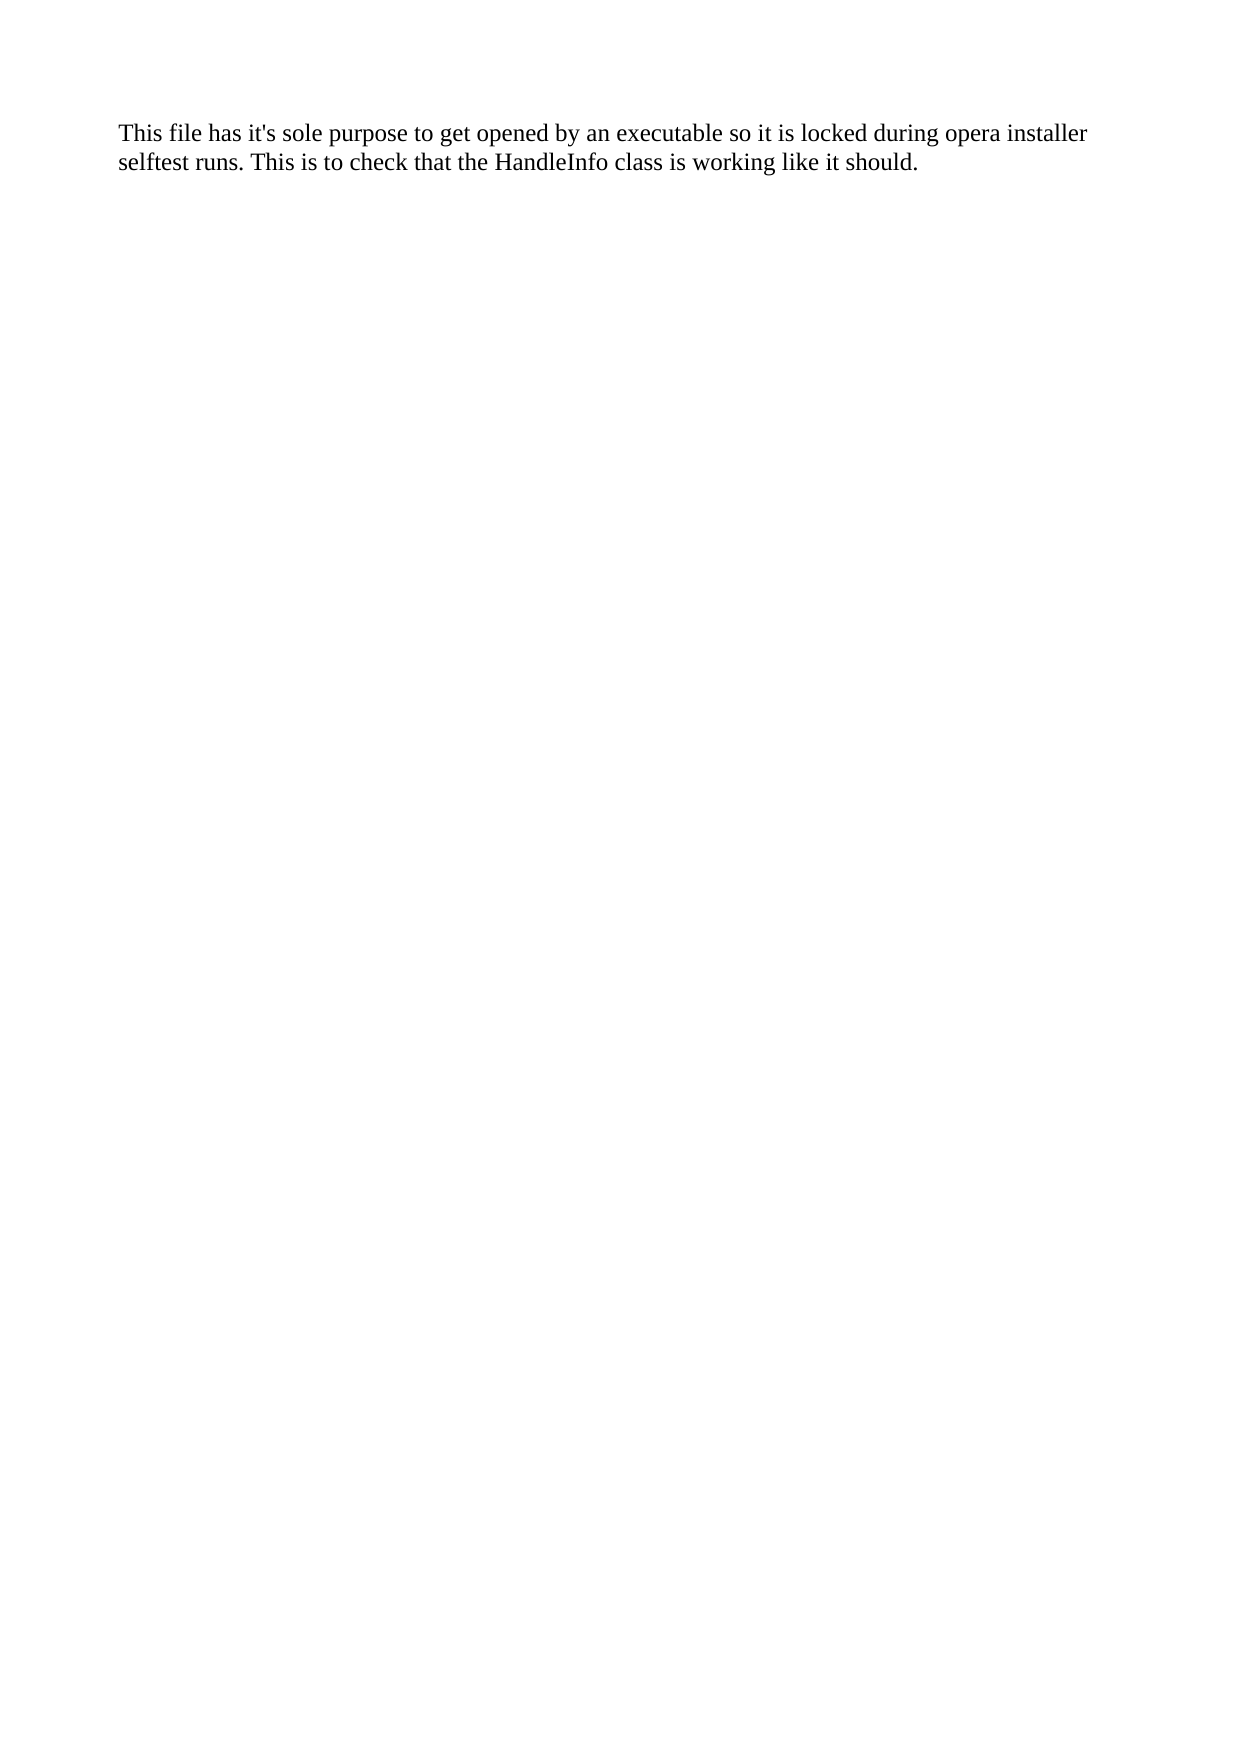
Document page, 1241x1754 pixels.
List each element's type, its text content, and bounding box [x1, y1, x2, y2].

text This file has it's sole purpose to get opened by an executable so it is locked during opera installer selftest runs. This is to check that the HandleInfo class is working like it should. [118, 118, 1122, 176]
